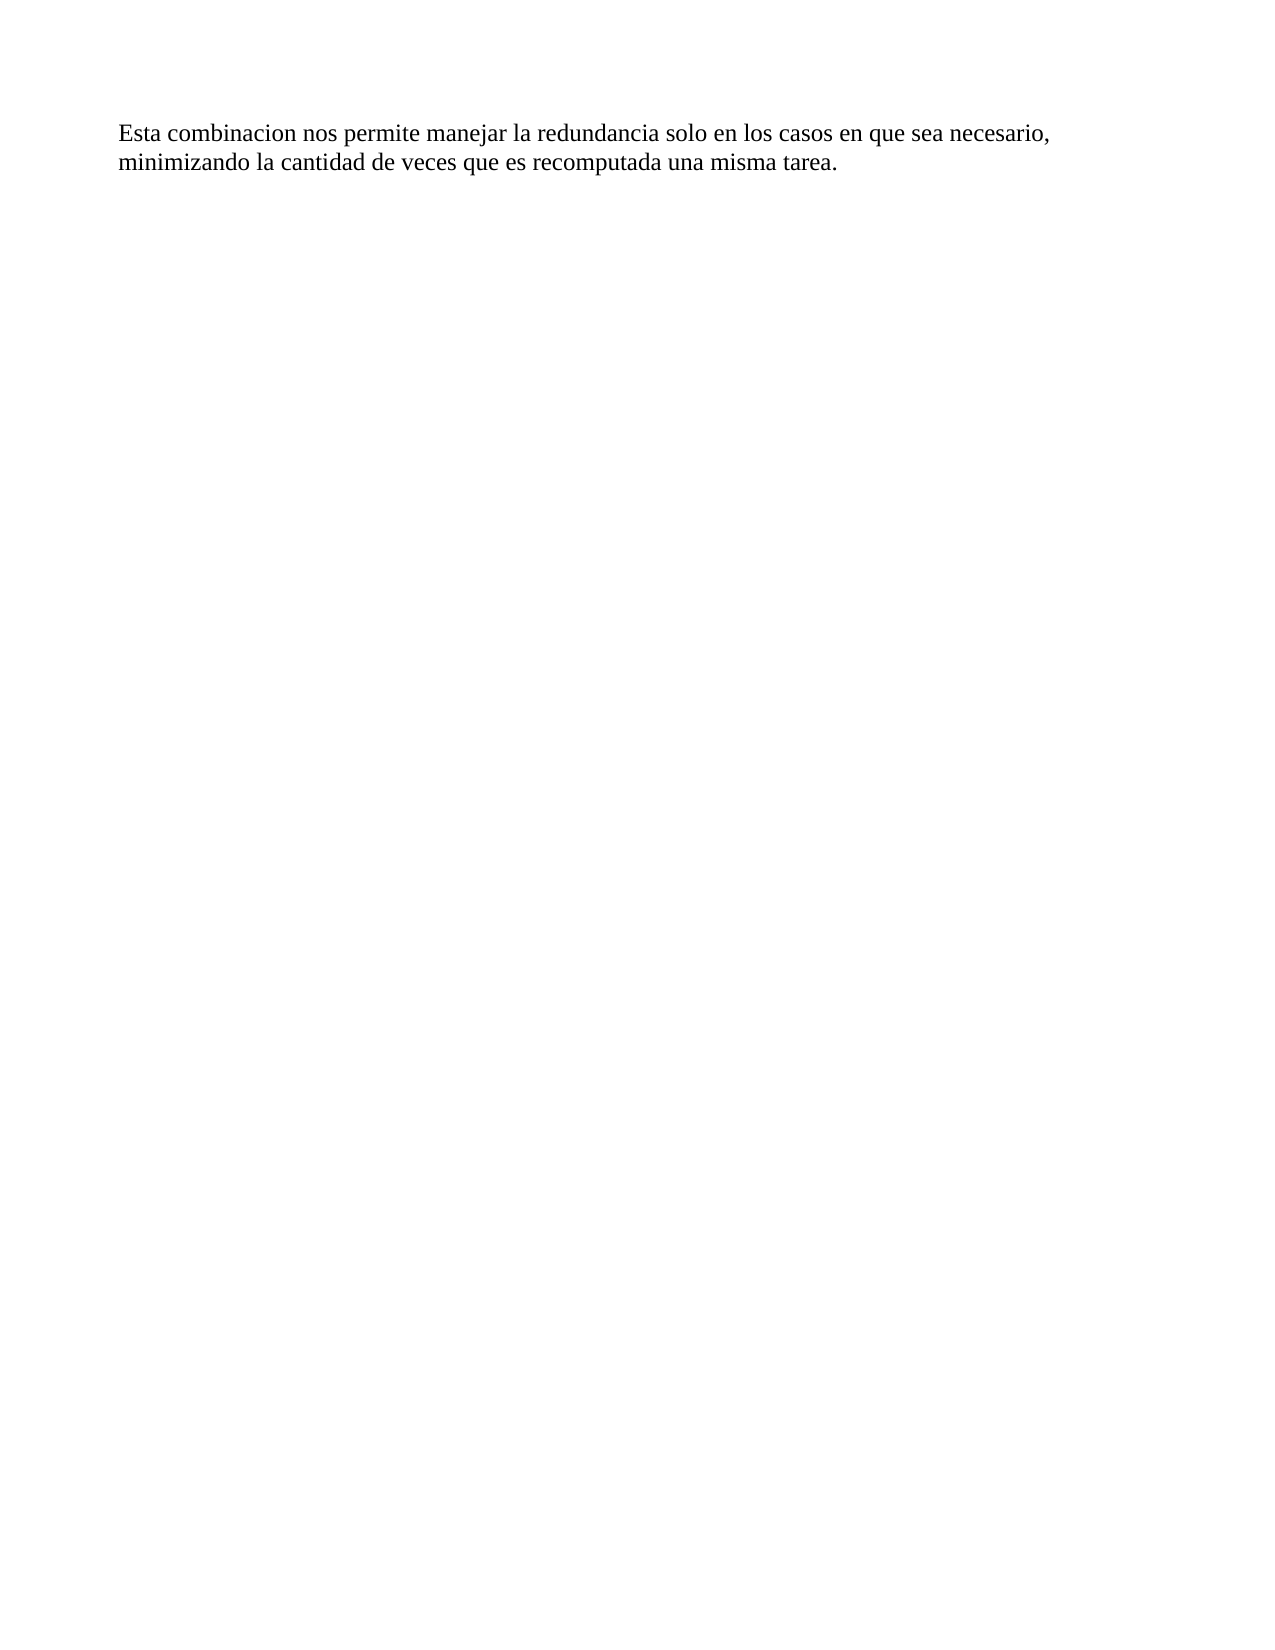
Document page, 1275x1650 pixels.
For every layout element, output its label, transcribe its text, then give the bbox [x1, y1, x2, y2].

text Esta combinacion nos permite manejar la redundancia solo en los casos en que sea necesario, minimizando la cantidad de veces que es recomputada una misma tarea. [118, 118, 1157, 176]
